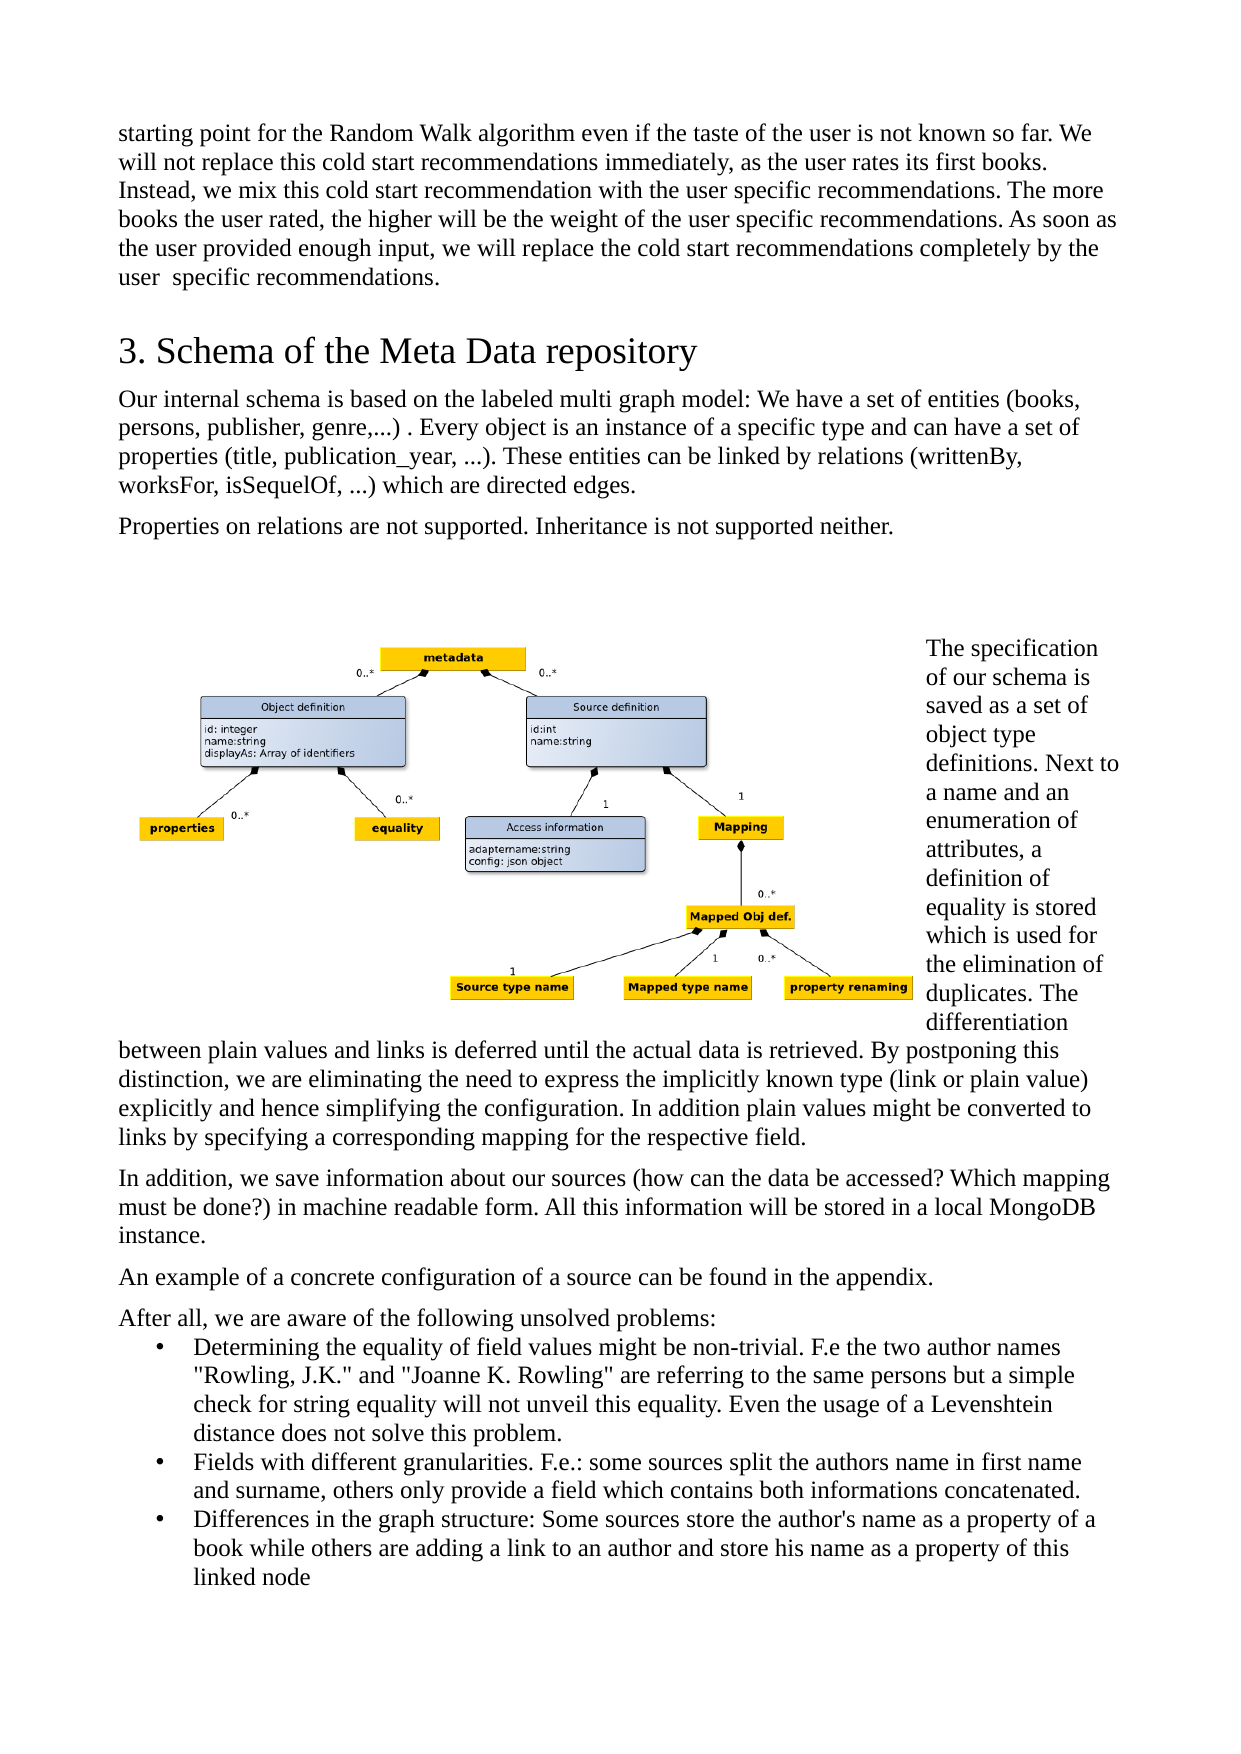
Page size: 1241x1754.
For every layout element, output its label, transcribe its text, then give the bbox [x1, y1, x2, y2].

text An example of a concrete configuration of a source can be found in the appendix. [118, 1262, 1122, 1291]
list Differences in the graph structure: Some sources store the author's name as a property of a book while others are adding a link to an author and store his name as a property of this linked node [156, 1504, 1122, 1591]
picture [126, 633, 926, 1013]
text Our internal schema is based on the labeled multi graph model: We have a set of entities (books, persons, publisher, genre,...) . Every object is an instance of a specific type and can have a set of properties (title, publication_year, ...). These entities can be linked by relations (writtenBy, worksFor, isSequelOf, ...) which are directed edges. [118, 384, 1122, 499]
text After all, we are aware of the following unsolved problems: [118, 1303, 1122, 1332]
subtitle 3. Schema of the Meta Data repository [118, 328, 1122, 371]
text The specification of our schema is saved as a set of object type definitions. Next to a name and an enumeration of attributes, a definition of equality is stored which is used for the elimination of duplicates. The differentiation between plain values and links is deferred until the actual data is retrieved. By postponing this distinction, we are eliminating the need to express the implicitly known type (link or plain value) explicitly and hence simplifying the configuration. In addition plain values might be converted to links by specifying a corresponding mapping for the respective field. [118, 633, 1122, 1151]
list Determining the equality of field values might be non-trivial. F.e the two author names "Rowling, J.K." and "Joanne K. Rowling" are referring to the same persons but a simple check for string equality will not unveil this equality. Even the usage of a Levenshtein distance does not solve this problem. [156, 1332, 1122, 1447]
list Fields with different granularities. F.e.: some sources split the authors name in first name and surname, others only provide a field which contains both informations concatenated. [156, 1447, 1122, 1504]
text Properties on relations are not supported. Inheritance is not supported neither. [118, 511, 1122, 540]
text starting point for the Random Walk algorithm even if the taste of the user is not known so far. We will not replace this cold start recommendations immediately, as the user rates its first books. Instead, we mix this cold start recommendation with the user specific recommendations. The more books the user rated, the higher will be the weight of the user specific recommendations. As soon as the user provided enough input, we will replace the cold start recommendations completely by the user specific recommendations. [118, 118, 1122, 291]
text In addition, we save information about our sources (how can the data be accessed? Which mapping must be done?) in machine readable form. All this information will be stored in a local MongoDB instance. [118, 1163, 1122, 1249]
